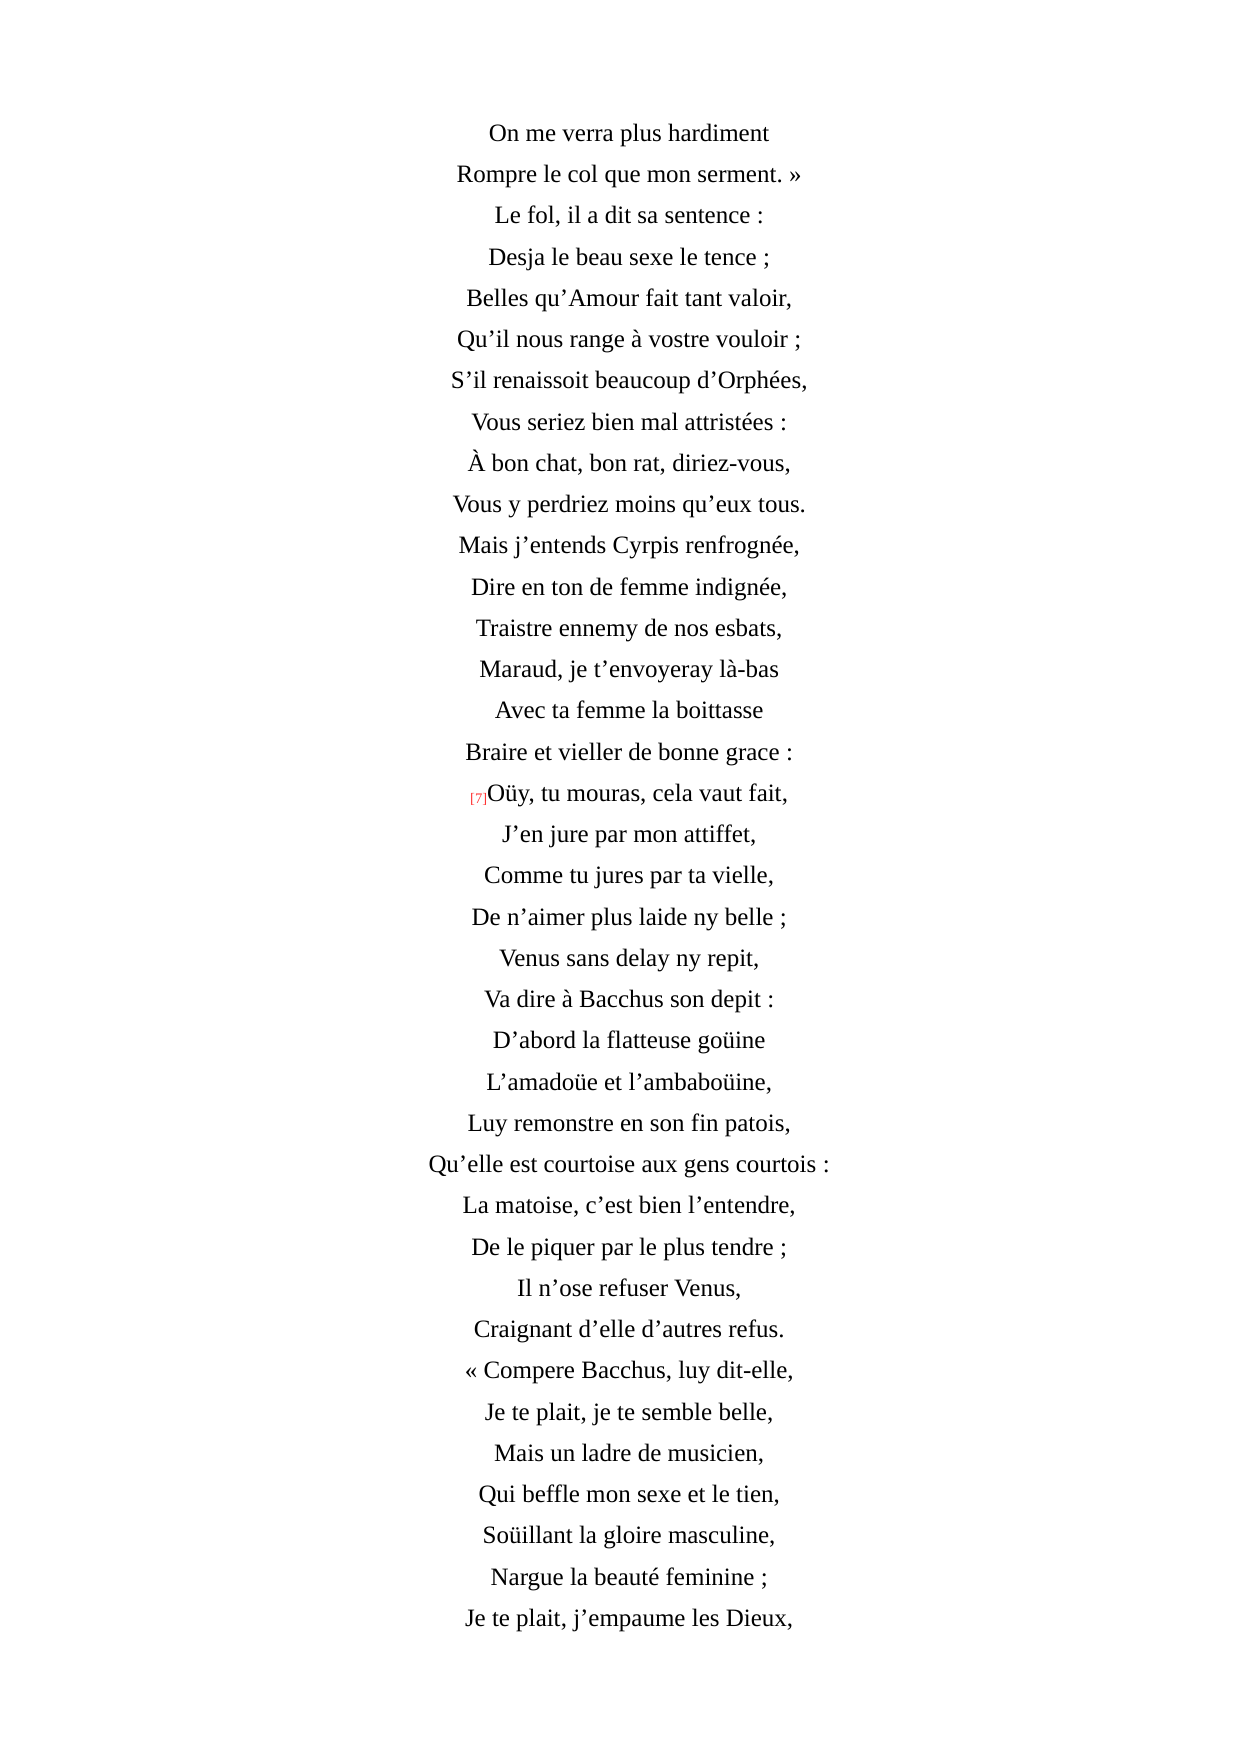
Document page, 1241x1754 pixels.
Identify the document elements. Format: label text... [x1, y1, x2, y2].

text Le fol, il a dit sa sentence : [118, 201, 1122, 229]
text Je te plait, je te semble belle, [118, 1397, 1122, 1426]
text À bon chat, bon rat, diriez-vous, [118, 448, 1122, 477]
text Comme tu jures par ta vielle, [118, 861, 1122, 889]
text Qui beffle mon sexe et le tien, [118, 1479, 1122, 1508]
text [7]Oüy, tu mouras, cela vaut fait, [118, 778, 1122, 807]
text Il n’ose refuser Venus, [118, 1273, 1122, 1302]
text Qu’il nous range à vostre vouloir ; [118, 324, 1122, 353]
text Maraud, je t’envoyeray là-bas [118, 654, 1122, 683]
text Qu’elle est courtoise aux gens courtois : [118, 1149, 1122, 1178]
text Belles qu’Amour fait tant valoir, [118, 283, 1122, 312]
text Traistre ennemy de nos esbats, [118, 613, 1122, 642]
text S’il renaissoit beaucoup d’Orphées, [118, 366, 1122, 394]
text Dire en ton de femme indignée, [118, 572, 1122, 601]
text Avec ta femme la boittasse [118, 696, 1122, 724]
text Desja le beau sexe le tence ; [118, 242, 1122, 271]
text De n’aimer plus laide ny belle ; [118, 902, 1122, 931]
text J’en jure par mon attiffet, [118, 819, 1122, 848]
text Craignant d’elle d’autres refus. [118, 1314, 1122, 1343]
text Nargue la beauté feminine ; [118, 1562, 1122, 1591]
text Mais j’entends Cyrpis renfrognée, [118, 531, 1122, 559]
text De le piquer par le plus tendre ; [118, 1232, 1122, 1261]
text Soüillant la gloire masculine, [118, 1521, 1122, 1549]
text Je te plait, j’empaume les Dieux, [118, 1603, 1122, 1632]
text Braire et vieller de bonne grace : [118, 737, 1122, 766]
text On me verra plus hardiment [118, 118, 1122, 147]
text Va dire à Bacchus son depit : [118, 984, 1122, 1013]
text Luy remonstre en son fin patois, [118, 1108, 1122, 1137]
text Vous y perdriez moins qu’eux tous. [118, 489, 1122, 518]
text Mais un ladre de musicien, [118, 1438, 1122, 1467]
text Rompre le col que mon serment. » [118, 159, 1122, 188]
text « Compere Bacchus, luy dit-elle, [118, 1356, 1122, 1384]
text D’abord la flatteuse goüine [118, 1026, 1122, 1054]
text La matoise, c’est bien l’entendre, [118, 1191, 1122, 1219]
text L’amadoüe et l’ambaboüine, [118, 1067, 1122, 1096]
text Venus sans delay ny repit, [118, 943, 1122, 972]
text Vous seriez bien mal attristées : [118, 407, 1122, 436]
